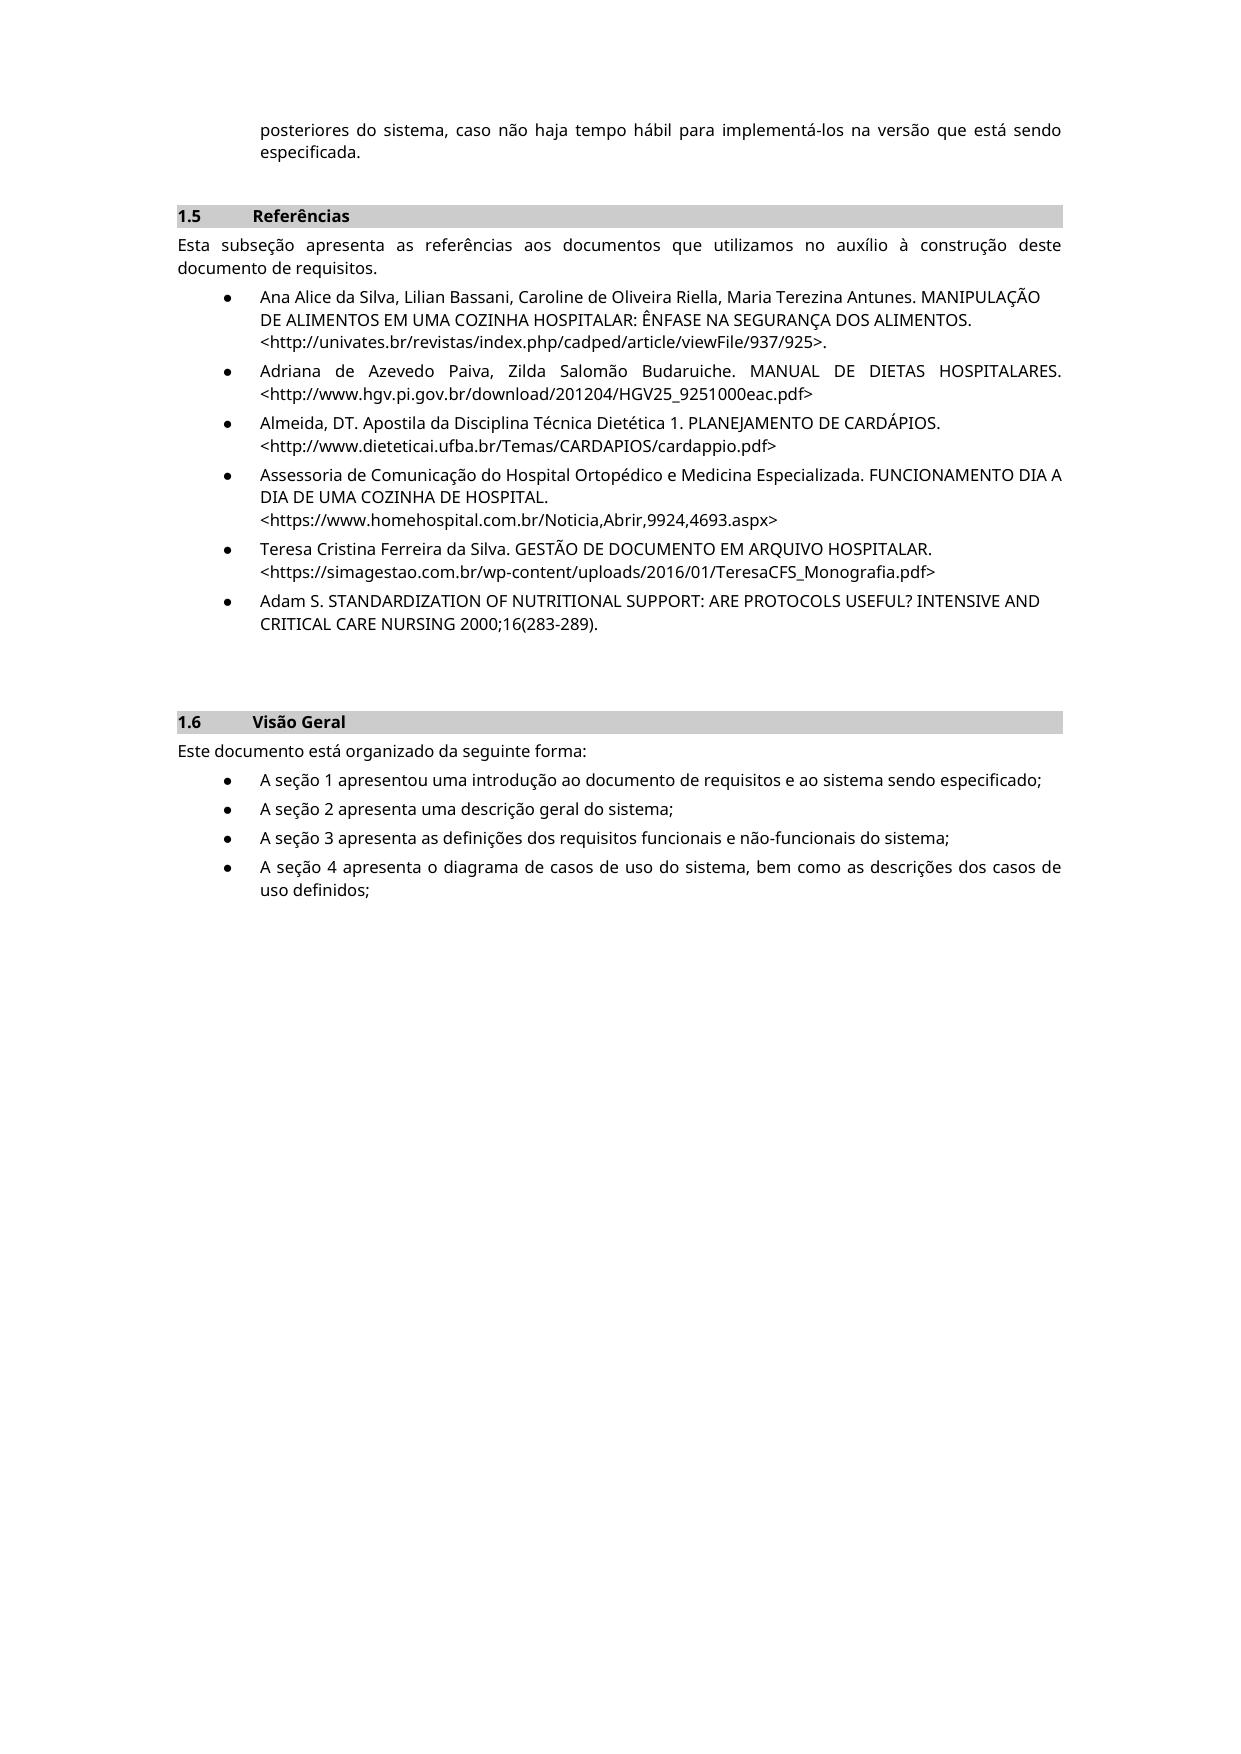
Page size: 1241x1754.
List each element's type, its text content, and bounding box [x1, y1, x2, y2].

list Adam S. STANDARDIZATION OF NUTRITIONAL SUPPORT: ARE PROTOCOLS USEFUL? INTENSIVE AND CRITICAL CARE NURSING 2000;16(283-289). [222, 589, 1063, 635]
list A seção 4 apresenta o diagrama de casos de uso do sistema, bem como as descrições dos casos de uso definidos; [222, 856, 1063, 901]
list posteriores do sistema, caso não haja tempo hábil para implementá-los na versão que está sendo especificada. [222, 118, 1063, 163]
list Assessoria de Comunicação do Hospital Ortopédico e Medicina Especializada. FUNCIONAMENTO DIA A DIA DE UMA COZINHA DE HOSPITAL. <https://www.homehospital.com.br/Noticia,Abrir,9924,4693.aspx> [222, 463, 1063, 531]
text Esta subseção apresenta as referências aos documentos que utilizamos no auxílio à construção deste documento de requisitos. [177, 234, 1063, 279]
list Visão Geral [177, 711, 1063, 734]
text Este documento está organizado da seguinte forma: [177, 740, 1063, 763]
list Almeida, DT. Apostila da Disciplina Técnica Dietética 1. PLANEJAMENTO DE CARDÁPIOS. <http://www.dieteticai.ufba.br/Temas/CARDAPIOS/cardappio.pdf> [222, 412, 1063, 457]
list A seção 2 apresenta uma descrição geral do sistema; [222, 798, 1063, 821]
list Adriana de Azevedo Paiva, Zilda Salomão Budaruiche. MANUAL DE DIETAS HOSPITALARES. <http://www.hgv.pi.gov.br/download/201204/HGV25_9251000eac.pdf> [222, 360, 1063, 405]
list A seção 3 apresenta as definições dos requisitos funcionais e não-funcionais do sistema; [222, 827, 1063, 849]
list Referências [177, 205, 1063, 228]
list Ana Alice da Silva, Lilian Bassani, Caroline de Oliveira Riella, Maria Terezina Antunes. MANIPULAÇÃO DE ALIMENTOS EM UMA COZINHA HOSPITALAR: ÊNFASE NA SEGURANÇA DOS ALIMENTOS. <http://univates.br/revistas/index.php/cadped/article/viewFile/937/925>. [222, 286, 1063, 354]
list A seção 1 apresentou uma introdução ao documento de requisitos e ao sistema sendo especificado; [222, 769, 1063, 792]
list Teresa Cristina Ferreira da Silva. GESTÃO DE DOCUMENTO EM ARQUIVO HOSPITALAR. <https://simagestao.com.br/wp-content/uploads/2016/01/TeresaCFS_Monografia.pdf> [222, 538, 1063, 583]
